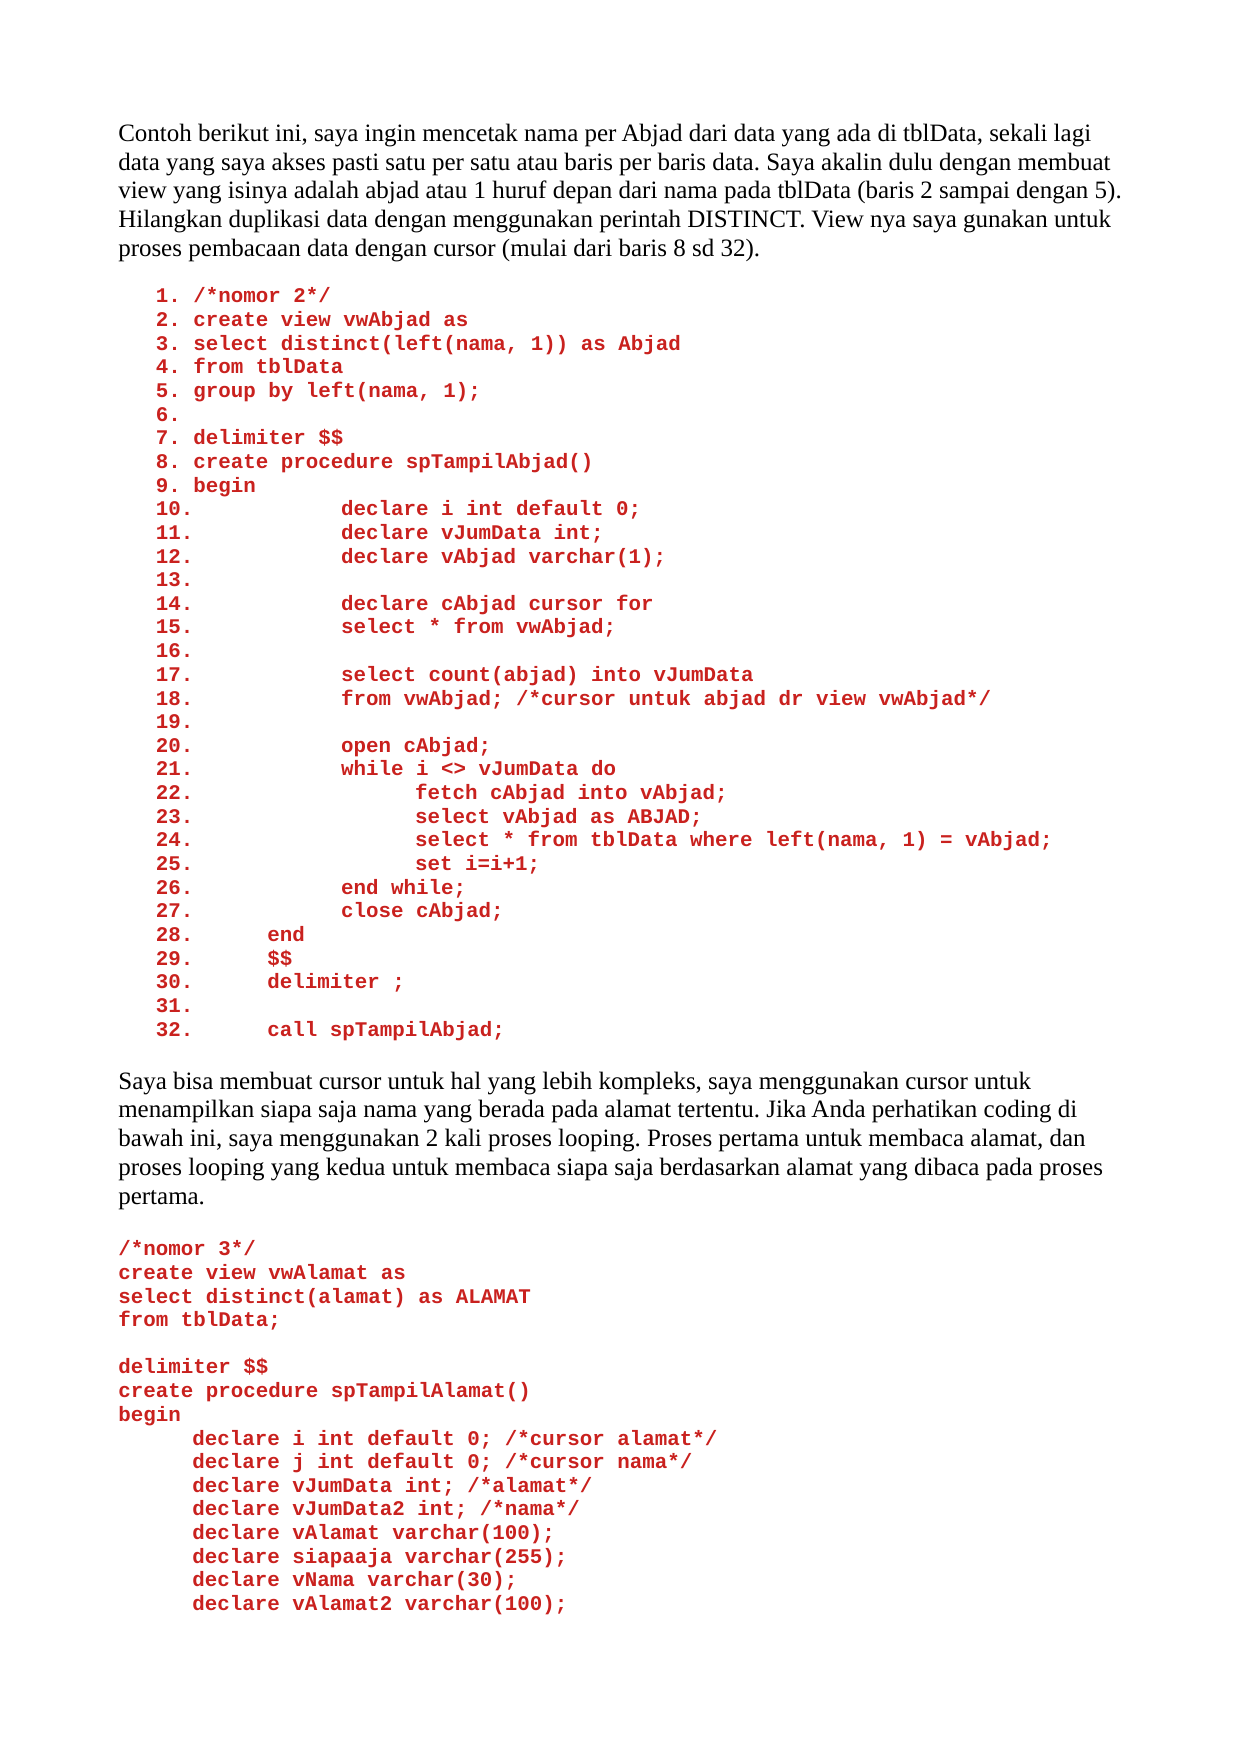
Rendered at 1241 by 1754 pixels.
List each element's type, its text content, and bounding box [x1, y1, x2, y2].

list declare vAbjad varchar(1); [156, 546, 1122, 569]
list declare i int default 0; [156, 498, 1122, 522]
text create view vwAlamat as [118, 1262, 1122, 1286]
text declare j int default 0; /*cursor nama*/ [118, 1451, 1122, 1475]
list set i=i+1; [156, 853, 1122, 877]
list create procedure spTampilAbjad() [156, 451, 1122, 475]
text create procedure spTampilAlamat() [118, 1380, 1122, 1404]
list while i <> vJumData do [156, 758, 1122, 782]
text declare vAlamat2 varchar(100); [118, 1593, 1122, 1617]
list select vAbjad as ABJAD; [156, 806, 1122, 829]
text begin [118, 1404, 1122, 1427]
list end [156, 924, 1122, 948]
text Contoh berikut ini, saya ingin mencetak nama per Abjad dari data yang ada di tblData, sekali lagi data yang saya akses pasti satu per satu atau baris per baris data. Saya akalin dulu dengan membuat view yang isinya adalah abjad atau 1 huruf depan dari nama pada tblData (baris 2 sampai dengan 5). Hilangkan duplikasi data dengan menggunakan perintah DISTINCT. View nya saya gunakan untuk proses pembacaan data dengan cursor (mulai dari baris 8 sd 32). [118, 118, 1122, 262]
list select count(abjad) into vJumData [156, 664, 1122, 687]
list delimiter $$ [156, 427, 1122, 451]
text declare vNama varchar(30); [118, 1569, 1122, 1593]
list end while; [156, 877, 1122, 900]
text declare vJumData int; /*alamat*/ [118, 1475, 1122, 1498]
list select * from vwAbjad; [156, 617, 1122, 640]
list select * from tblData where left(nama, 1) = vAbjad; [156, 829, 1122, 853]
list /*nomor 2*/ [156, 286, 1122, 309]
text declare vAlamat varchar(100); [118, 1522, 1122, 1546]
list fetch cAbjad into vAbjad; [156, 782, 1122, 806]
list open cAbjad; [156, 735, 1122, 758]
text /*nomor 3*/ [118, 1238, 1122, 1262]
text select distinct(alamat) as ALAMAT [118, 1286, 1122, 1309]
text from tblData; [118, 1309, 1122, 1333]
list $$ [156, 948, 1122, 971]
list select distinct(left(nama, 1)) as Abjad [156, 333, 1122, 356]
list declare vJumData int; [156, 522, 1122, 546]
list delimiter ; [156, 971, 1122, 995]
list group by left(nama, 1); [156, 380, 1122, 404]
list begin [156, 475, 1122, 498]
text declare vJumData2 int; /*nama*/ [118, 1498, 1122, 1522]
text declare siapaaja varchar(255); [118, 1546, 1122, 1569]
text declare i int default 0; /*cursor alamat*/ [118, 1427, 1122, 1451]
text delimiter $$ [118, 1357, 1122, 1380]
list close cAbjad; [156, 900, 1122, 924]
text Saya bisa membuat cursor untuk hal yang lebih kompleks, saya menggunakan cursor untuk menampilkan siapa saja nama yang berada pada alamat tertentu. Jika Anda perhatikan coding di bawah ini, saya menggunakan 2 kali proses looping. Proses pertama untuk membaca alamat, dan proses looping yang kedua untuk membaca siapa saja berdasarkan alamat yang dibaca pada proses pertama. [118, 1066, 1122, 1209]
list create view vwAbjad as [156, 309, 1122, 333]
list from vwAbjad; /*cursor untuk abjad dr view vwAbjad*/ [156, 687, 1122, 711]
list declare cAbjad cursor for [156, 593, 1122, 617]
list from tblData [156, 356, 1122, 380]
list call spTampilAbjad; [156, 1018, 1122, 1042]
